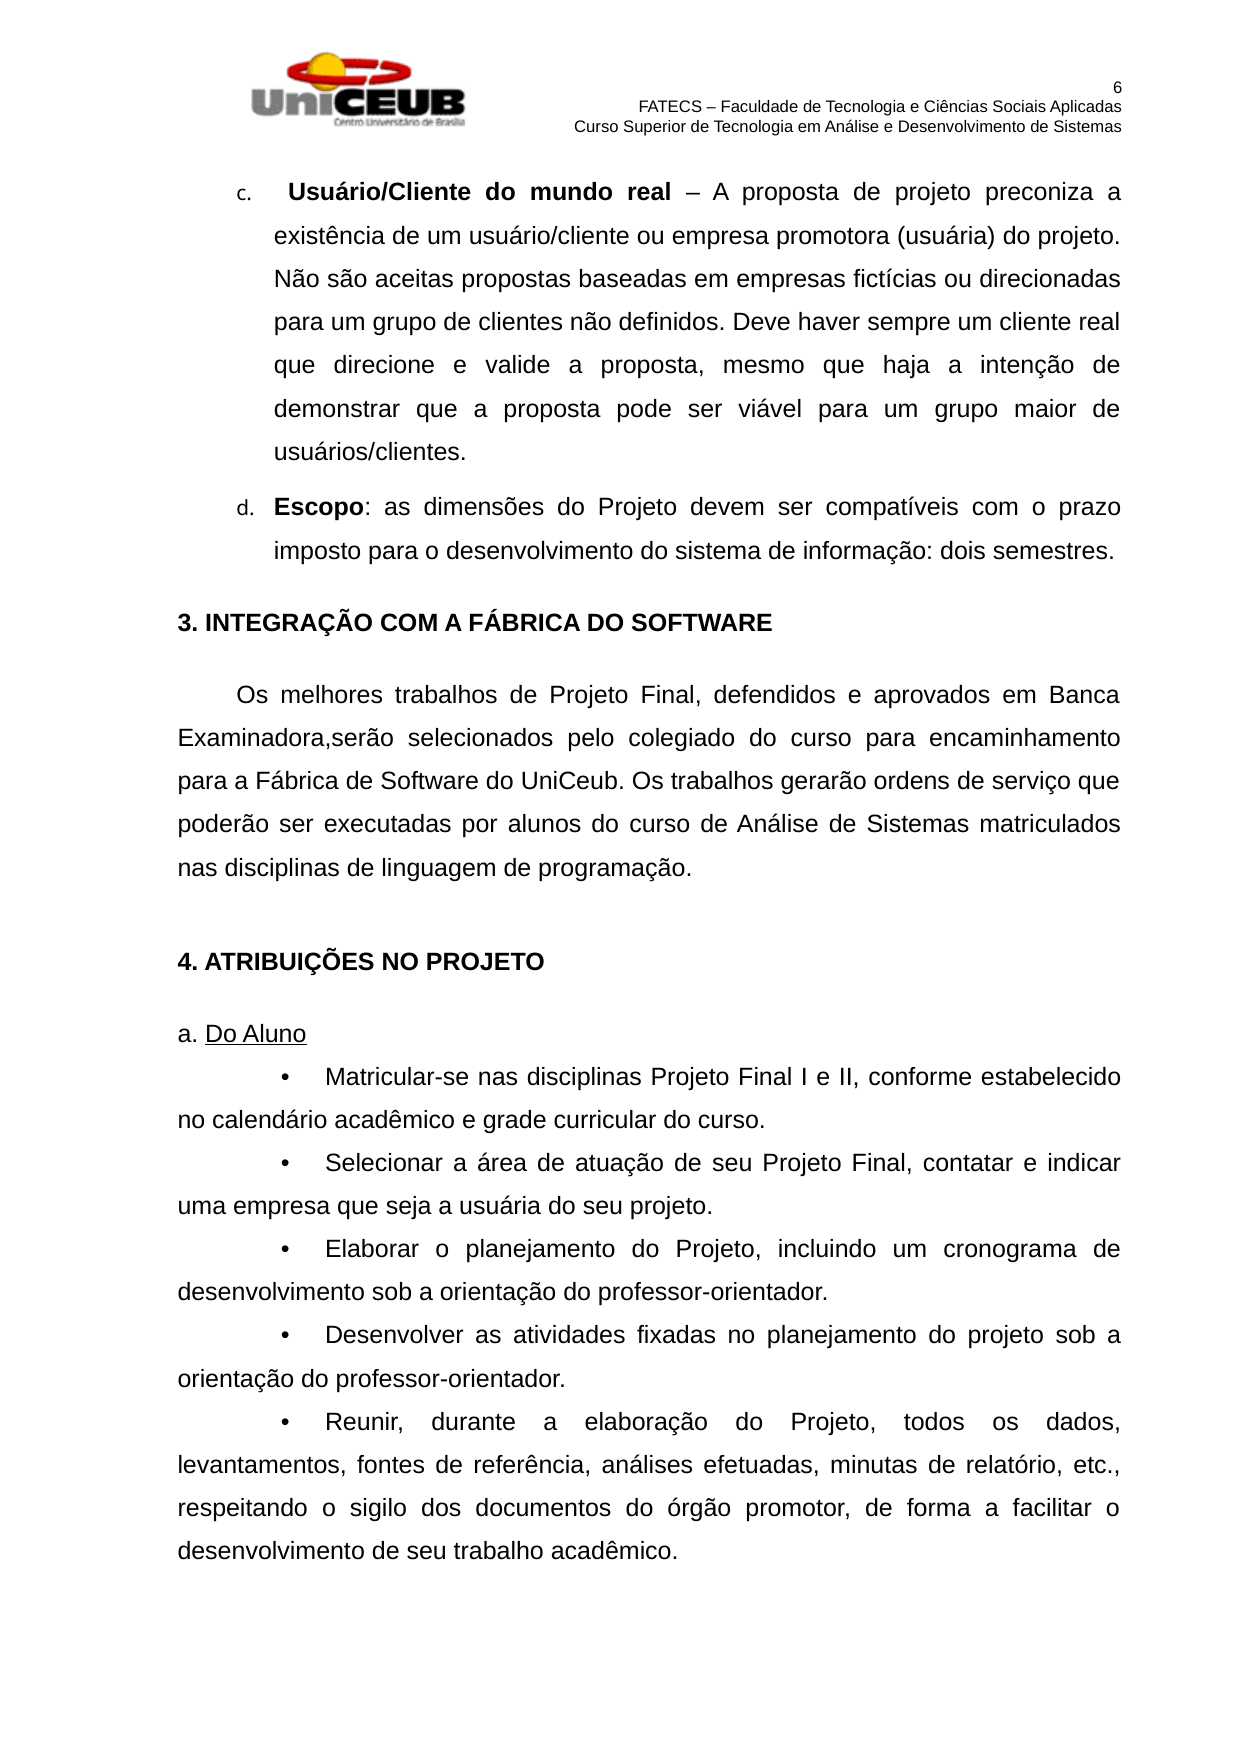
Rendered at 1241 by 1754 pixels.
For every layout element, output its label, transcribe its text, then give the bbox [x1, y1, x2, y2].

list Escopo: as dimensões do Projeto devem ser compatíveis com o prazo imposto para o desenvolvimento do sistema de informação: dois semestres. [236, 492, 1122, 565]
text • Desenvolver as atividades fixadas no planejamento do projeto sob a orientação do professor-orientador. [177, 1321, 1122, 1392]
text • Selecionar a área de atuação de seu Projeto Final, contatar e indicar uma empresa que seja a usuária do seu projeto. [177, 1148, 1122, 1220]
list Usuário/Cliente do mundo real – A proposta de projeto preconiza a existência de um usuário/cliente ou empresa promotora (usuária) do projeto. Não são aceitas propostas baseadas em empresas fictícias ou direcionadas para um grupo de clientes não definidos. Deve haver sempre um cliente real que direcione e valide a proposta, mesmo que haja a intenção de demonstrar que a proposta pode ser viável para um grupo maior de usuários/clientes. [236, 177, 1122, 466]
text a. Do Aluno [177, 1019, 1122, 1047]
picture [179, 15, 473, 128]
subtitle 4. Atribuições NO PROJETO [177, 947, 1122, 976]
subtitle 3. INTEGRAÇÃO COM A FÁBRICA DO SOFTWARE [177, 608, 1122, 637]
text • Matricular-se nas disciplinas Projeto Final I e II, conforme estabelecido no calendário acadêmico e grade curricular do curso. [177, 1062, 1122, 1134]
text • Elaborar o planejamento do Projeto, incluindo um cronograma de desenvolvimento sob a orientação do professor-orientador. [177, 1234, 1122, 1306]
text • Reunir, durante a elaboração do Projeto, todos os dados, levantamentos, fontes de referência, análises efetuadas, minutas de relatório, etc., respeitando o sigilo dos documentos do órgão promotor, de forma a facilitar o desenvolvimento de seu trabalho acadêmico. [177, 1407, 1122, 1565]
text Os melhores trabalhos de Projeto Final, defendidos e aprovados em Banca Examinadora,serão selecionados pelo colegiado do curso para encaminhamento para a Fábrica de Software do UniCeub. Os trabalhos gerarão ordens de serviço que poderão ser executadas por alunos do curso de Análise de Sistemas matriculados nas disciplinas de linguagem de programação. [177, 680, 1122, 881]
